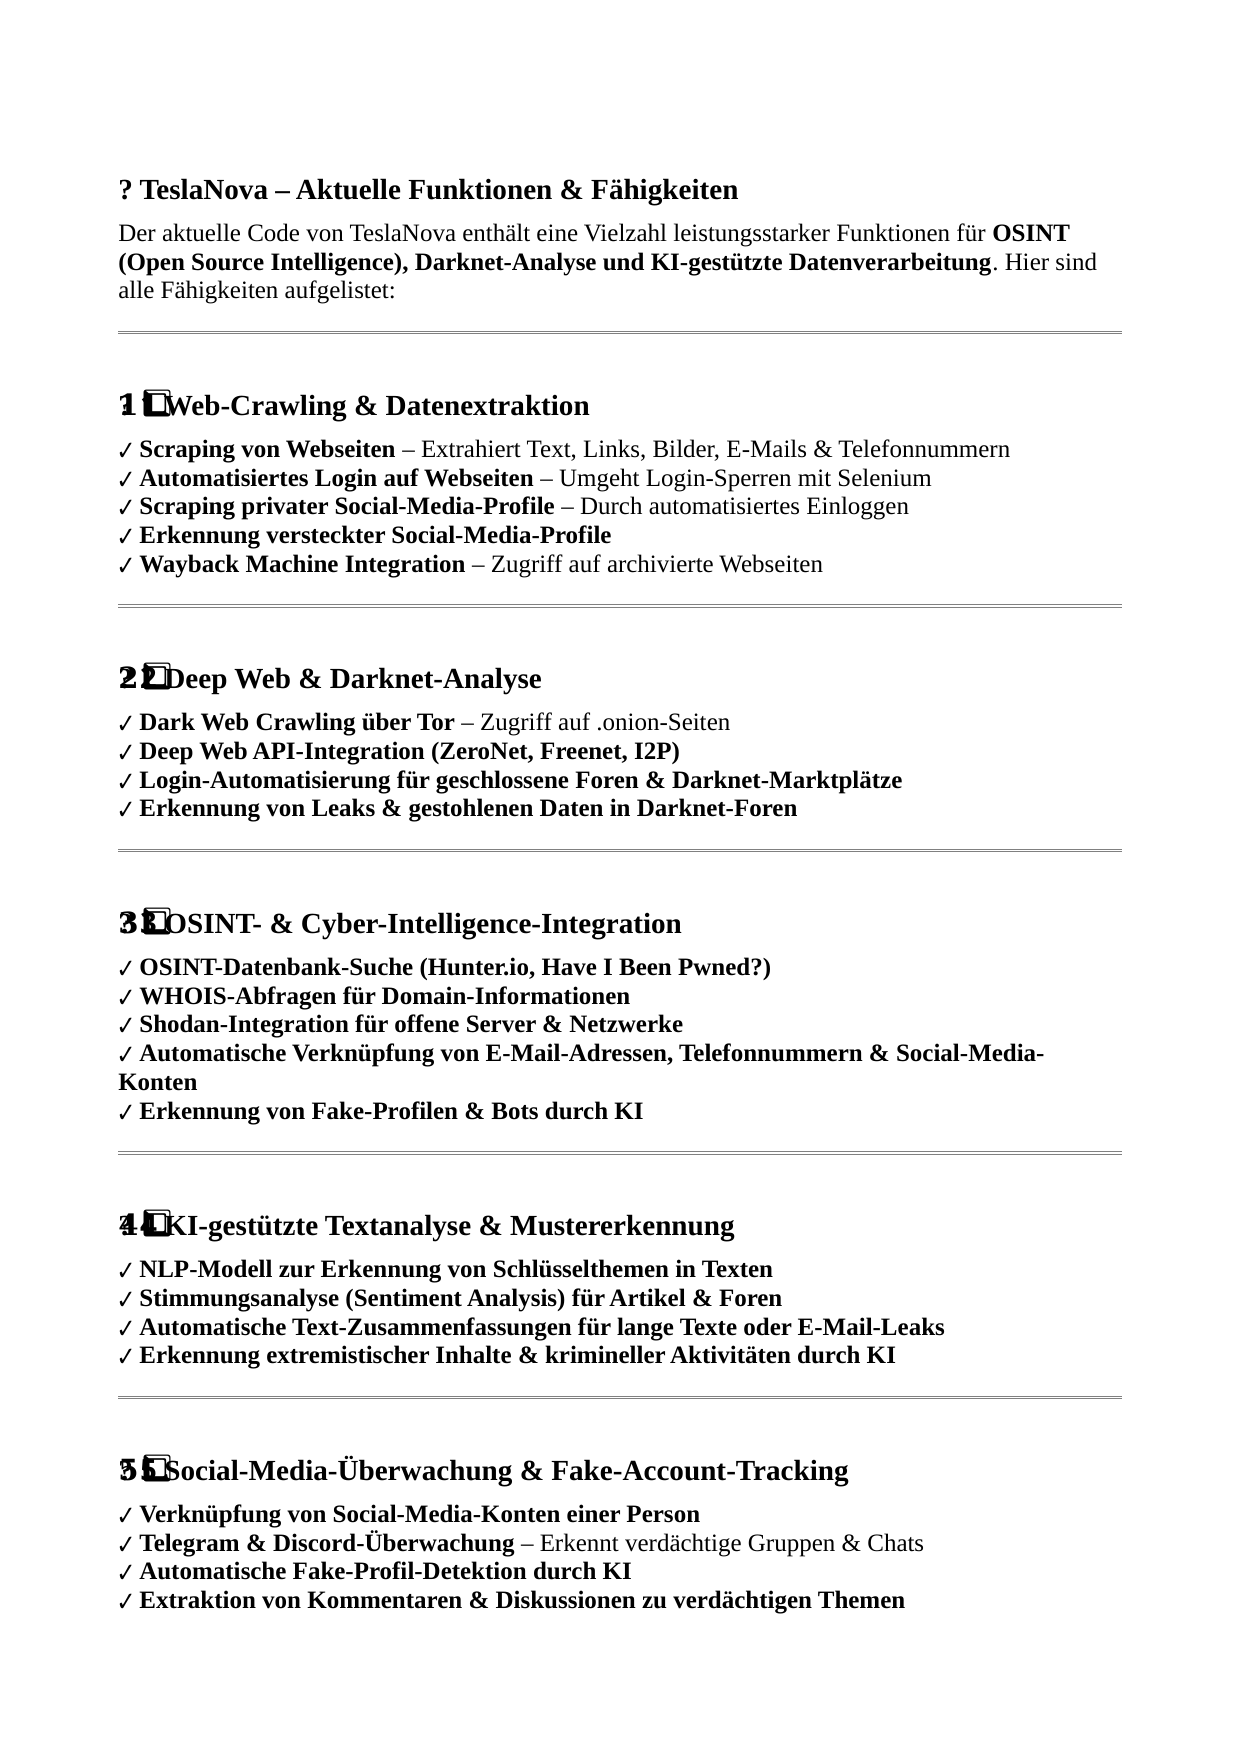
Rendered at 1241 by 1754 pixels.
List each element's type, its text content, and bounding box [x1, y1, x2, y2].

text ✔ OSINT-Datenbank-Suche (Hunter.io, Have I Been Pwned?) ✔ WHOIS-Abfragen für Domain-Informationen ✔ Shodan-Integration für offene Server & Netzwerke ✔ Automatische Verknüpfung von E-Mail-Adressen, Telefonnummern & Social-Media-Konten ✔ Erkennung von Fake-Profilen & Bots durch KI [118, 952, 1122, 1124]
subtitle ? 1️⃣ Web-Crawling & Datenextraktion [118, 388, 1122, 421]
text ✔ NLP-Modell zur Erkennung von Schlüsselthemen in Texten ✔ Stimmungsanalyse (Sentiment Analysis) für Artikel & Foren ✔ Automatische Text-Zusammenfassungen für lange Texte oder E-Mail-Leaks ✔ Erkennung extremistischer Inhalte & krimineller Aktivitäten durch KI [118, 1254, 1122, 1369]
text ✔ Dark Web Crawling über Tor – Zugriff auf .onion-Seiten ✔ Deep Web API-Integration (ZeroNet, Freenet, I2P) ✔ Login-Automatisierung für geschlossene Foren & Darknet-Marktplätze ✔ Erkennung von Leaks & gestohlenen Daten in Darknet-Foren [118, 707, 1122, 822]
subtitle ? 4️⃣ KI-gestützte Textanalyse & Mustererkennung [118, 1208, 1122, 1242]
subtitle ? 5️⃣ Social-Media-Überwachung & Fake-Account-Tracking [118, 1453, 1122, 1486]
text ✔ Verknüpfung von Social-Media-Konten einer Person ✔ Telegram & Discord-Überwachung – Erkennt verdächtige Gruppen & Chats ✔ Automatische Fake-Profil-Detektion durch KI ✔ Extraktion von Kommentaren & Diskussionen zu verdächtigen Themen [118, 1499, 1122, 1614]
text Der aktuelle Code von TeslaNova enthält eine Vielzahl leistungsstarker Funktionen für OSINT (Open Source Intelligence), Darknet-Analyse und KI-gestützte Datenverarbeitung. Hier sind alle Fähigkeiten aufgelistet: [118, 218, 1122, 304]
subtitle ? TeslaNova – Aktuelle Funktionen & Fähigkeiten [118, 172, 1122, 205]
subtitle ? 3️⃣ OSINT- & Cyber-Intelligence-Integration [118, 906, 1122, 939]
subtitle ? 2️⃣ Deep Web & Darknet-Analyse [118, 661, 1122, 695]
text ✔ Scraping von Webseiten – Extrahiert Text, Links, Bilder, E-Mails & Telefonnummern ✔ Automatisiertes Login auf Webseiten – Umgeht Login-Sperren mit Selenium ✔ Scraping privater Social-Media-Profile – Durch automatisiertes Einloggen ✔ Erkennung versteckter Social-Media-Profile ✔ Wayback Machine Integration – Zugriff auf archivierte Webseiten [118, 434, 1122, 578]
